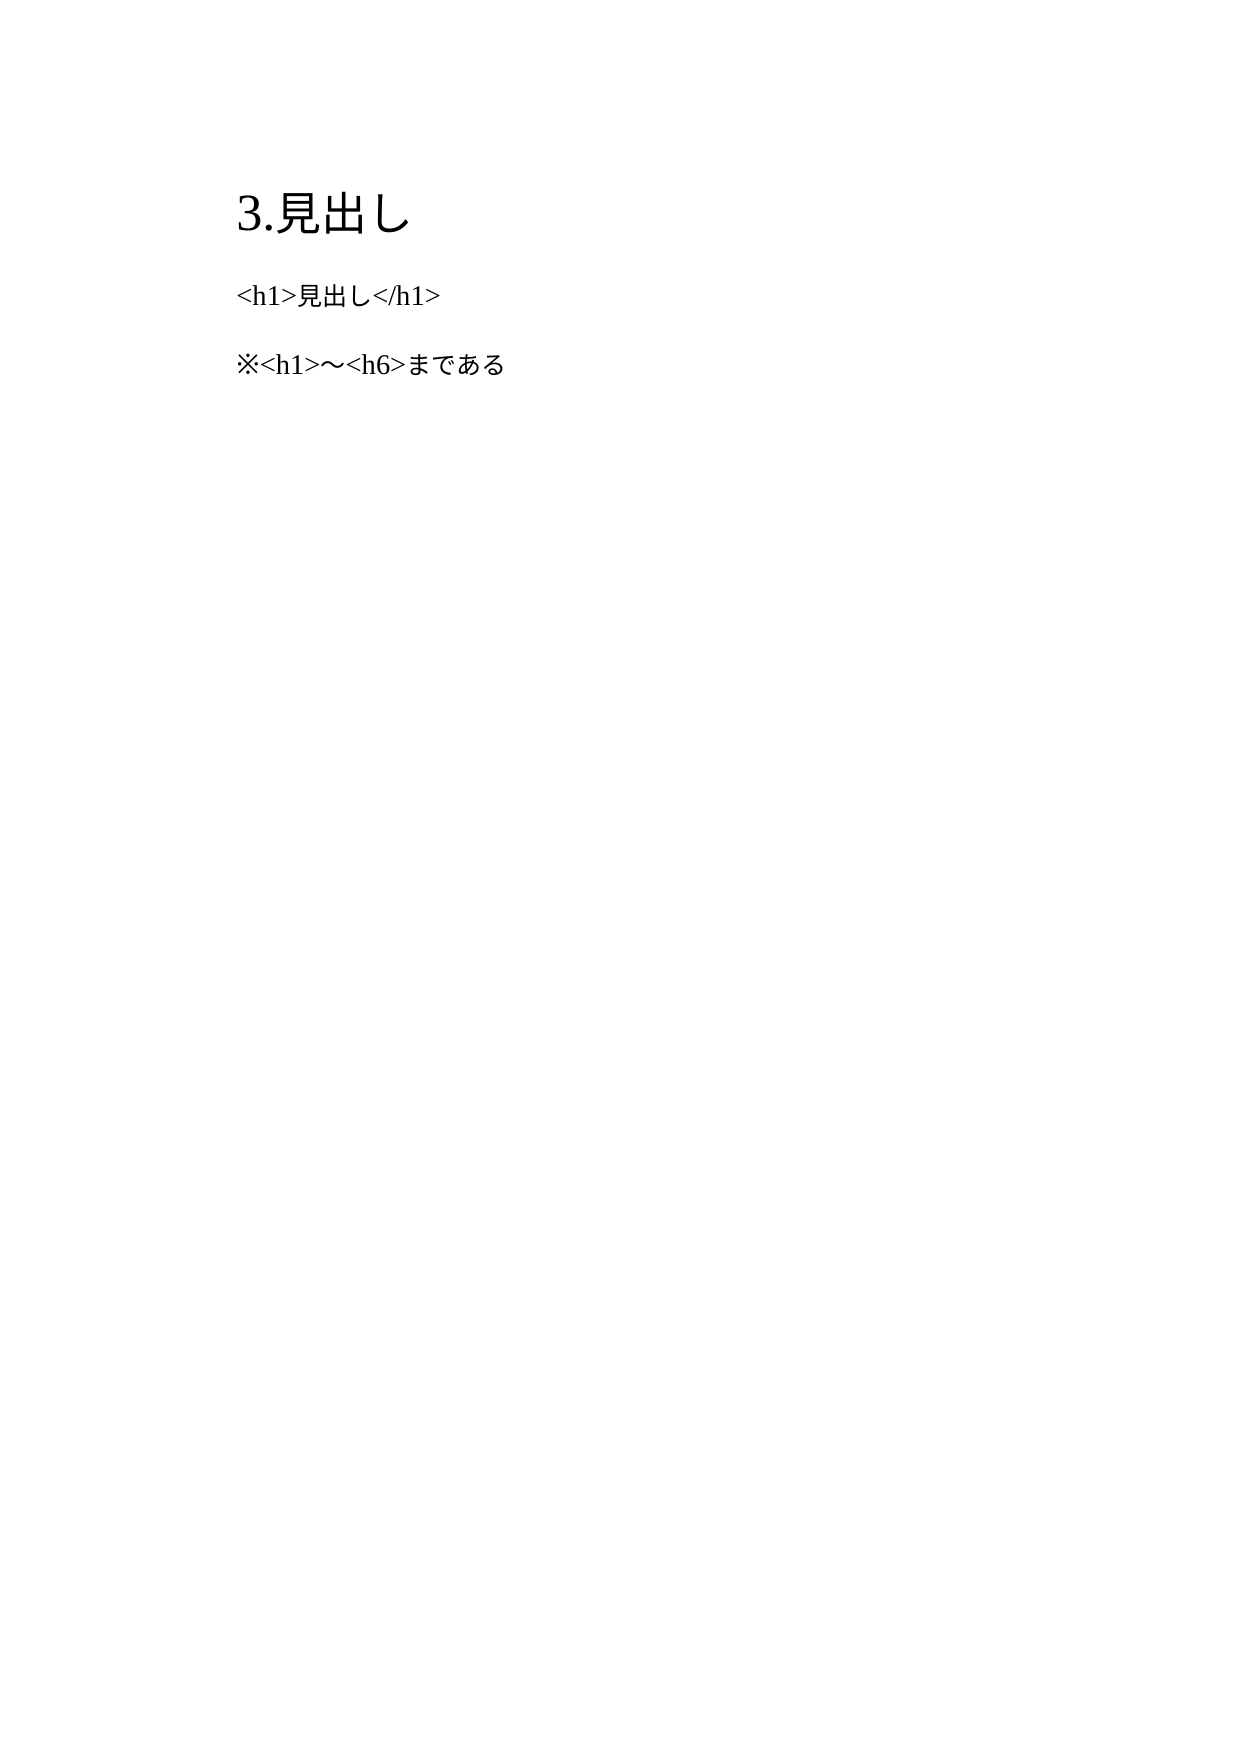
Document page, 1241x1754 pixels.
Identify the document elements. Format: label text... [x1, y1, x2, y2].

text ※<h1>〜<h6>まである [236, 346, 1063, 382]
text 3.見出し [236, 177, 1063, 243]
text <h1>見出し</h1> [236, 276, 1063, 313]
